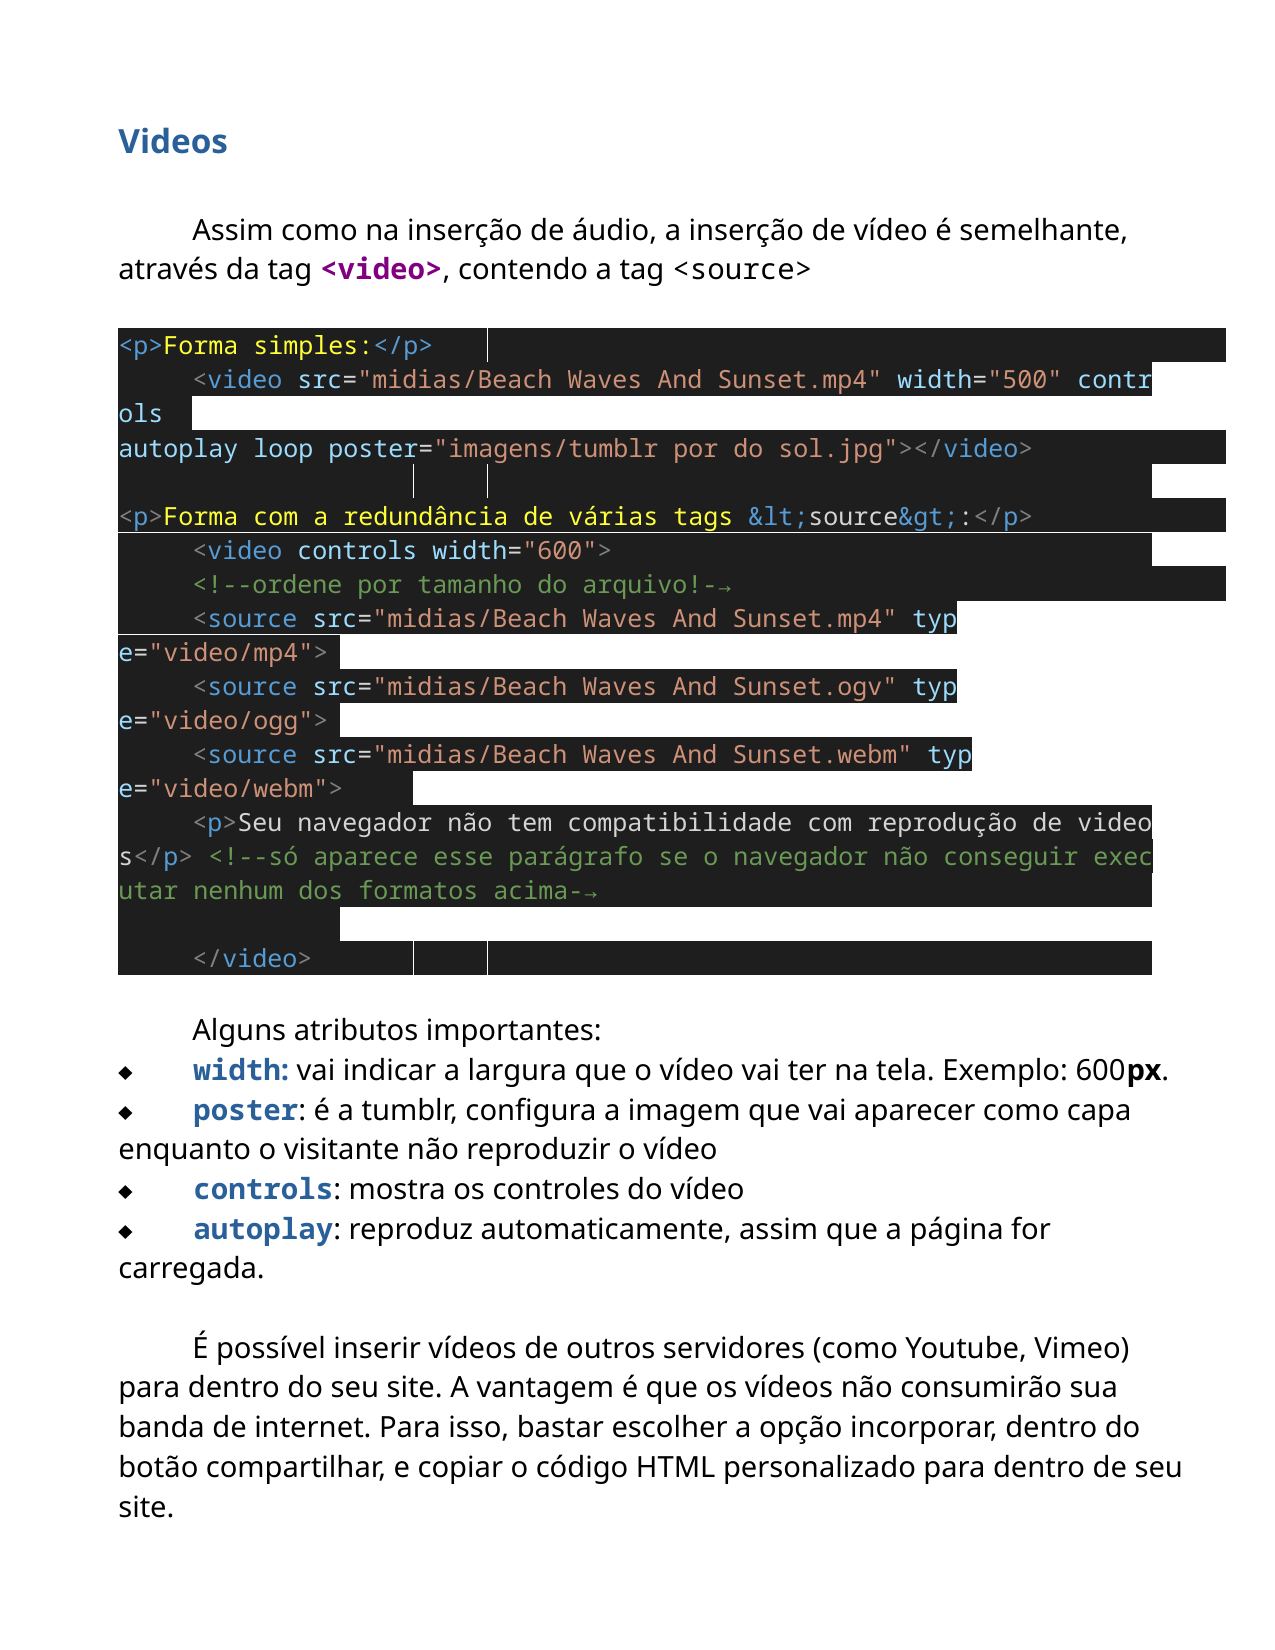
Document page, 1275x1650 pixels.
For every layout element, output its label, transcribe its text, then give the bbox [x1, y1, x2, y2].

text <p>Forma com a redundância de várias tags &lt;source&gt;:</p> [118, 498, 1157, 532]
text Videos [118, 118, 1198, 163]
list width: vai indicar a largura que o vídeo vai ter na tela. Exemplo: 600px. [118, 1049, 1198, 1089]
text <video src="midias/Beach Waves And Sunset.mp4" width="500" controls [118, 362, 1157, 430]
text Assim como na inserção de áudio, a inserção de vídeo é semelhante, através da tag <video>, contendo a tag <source> [118, 209, 1198, 288]
text <source src="midias/Beach Waves And Sunset.mp4" type="video/mp4"> [118, 601, 1157, 669]
list autoplay: reproduz automaticamente, assim que a página for carregada. [118, 1208, 1198, 1287]
text <p>Forma simples:</p> [118, 328, 1157, 362]
list controls: mostra os controles do vídeo [118, 1168, 1198, 1208]
text <p>Seu navegador não tem compatibilidade com reprodução de videos</p> <!--só aparece esse parágrafo se o navegador não conseguir executar nenhum dos formatos acima-→ [118, 805, 1157, 941]
text <source src="midias/Beach Waves And Sunset.ogv" type="video/ogg"> [118, 669, 1157, 737]
text É possível inserir vídeos de outros servidores (como Youtube, Vimeo) para dentro do seu site. A vantagem é que os vídeos não consumirão sua banda de internet. Para isso, bastar escolher a opção incorporar, dentro do botão compartilhar, e copiar o código HTML personalizado para dentro de seu site. [118, 1327, 1198, 1526]
list poster: é a tumblr, configura a imagem que vai aparecer como capa enquanto o visitante não reproduzir o vídeo [118, 1089, 1198, 1168]
text <source src="midias/Beach Waves And Sunset.webm" type="video/webm"> [118, 737, 1157, 805]
text <video controls width="600"> [118, 532, 1157, 566]
text <!--ordene por tamanho do arquivo!-→ [118, 566, 1157, 601]
text autoplay loop poster="imagens/tumblr por do sol.jpg"></video> [118, 430, 1157, 464]
text Alguns atributos importantes: [118, 1009, 1198, 1049]
text </video> [118, 941, 1157, 975]
